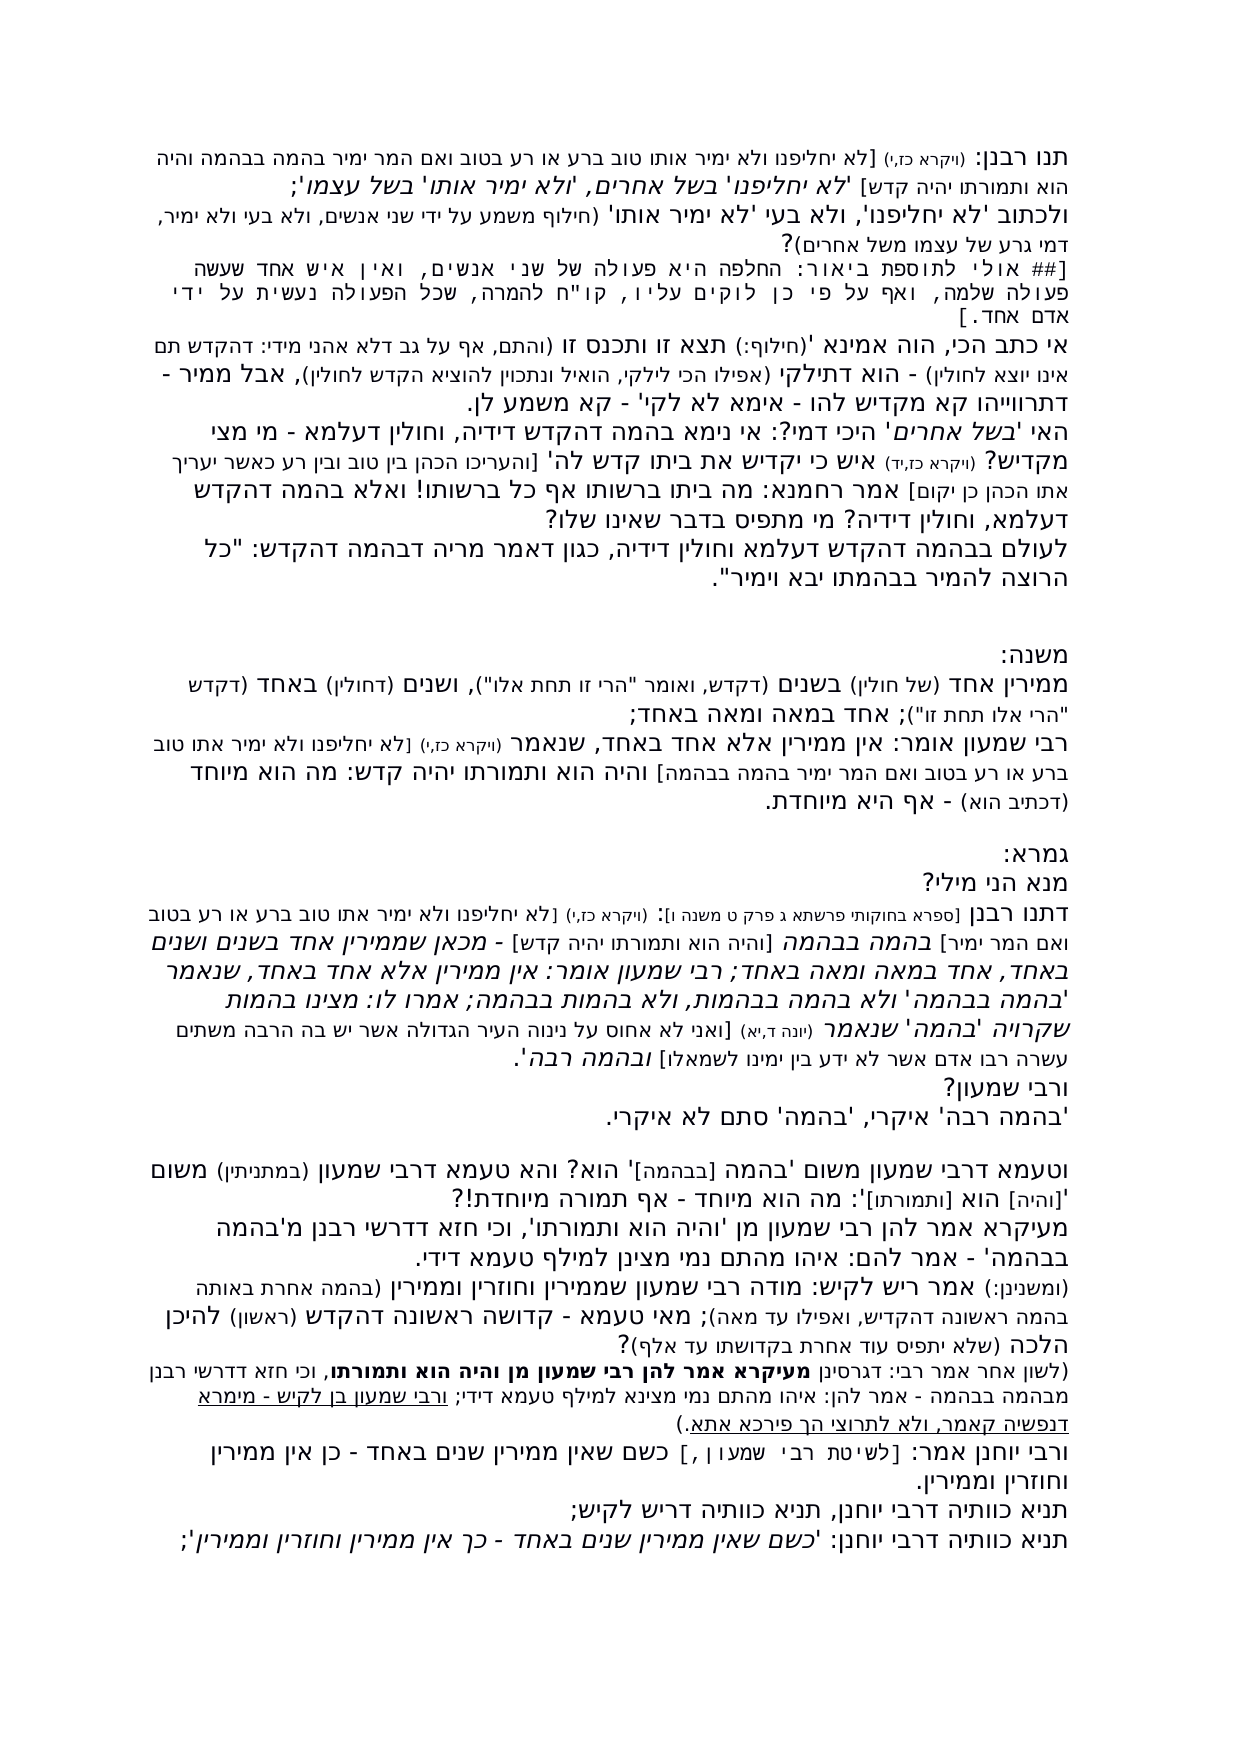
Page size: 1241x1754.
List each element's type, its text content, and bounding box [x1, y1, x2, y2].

text גמרא: [142, 839, 1069, 869]
text דתנו רבנן [ספרא בחוקותי פרשתא ג פרק ט משנה ו]: (ויקרא כז,י) [לא יחליפנו ולא ימיר אתו טוב ברע או רע בטוב ואם המר ימיר] בהמה בבהמה [והיה הוא ותמורתו יהיה קדש] - מכאן שממירין אחד בשנים ושנים באחד, אחד במאה ומאה באחד; רבי שמעון אומר: אין ממירין אלא אחד באחד, שנאמר 'בהמה בבהמה' ולא בהמה בבהמות, ולא בהמות בבהמה; אמרו לו: מצינו בהמות שקרויה 'בהמה' שנאמר (יונה ד,יא) [ואני לא אחוס על נינוה העיר הגדולה אשר יש בה הרבה משתים עשרה רבו אדם אשר לא ידע בין ימינו לשמאלו] ובהמה רבה'. [142, 898, 1069, 1073]
text לעולם בבהמה דהקדש דעלמא וחולין דידיה, כגון דאמר מריה דבהמה דהקדש: "כל הרוצה להמיר בבהמתו יבא וימיר". [142, 534, 1069, 592]
text האי 'בשל אחרים' היכי דמי?: אי נימא בהמה דהקדש דידיה, וחולין דעלמא - מי מצי מקדיש? (ויקרא כז,יד) איש כי יקדיש את ביתו קדש לה' [והעריכו הכהן בין טוב ובין רע כאשר יעריך אתו הכהן כן יקום] אמר רחמנא: מה ביתו ברשותו אף כל ברשותו! ואלא בהמה דהקדש דעלמא, וחולין דידיה? מי מתפיס בדבר שאינו שלו? [142, 417, 1069, 534]
text תניא כוותיה דרבי יוחנן, תניא כוותיה דריש לקיש; [142, 1496, 1069, 1525]
text [## אולי לתוספת ביאור: החלפה היא פעולה של שני אנשים, ואין איש אחד שעשה פעולה שלמה, ואף על פי כן לוקים עליו, קו"ח להמרה, שכל הפעולה נעשית על ידי אדם אחד.] [142, 259, 1069, 330]
text מעיקרא אמר להן רבי שמעון מן 'והיה הוא ותמורתו', וכי חזא דדרשי רבנן מ'בהמה בבהמה' - אמר להם: איהו מהתם נמי מצינן למילף טעמא דידי. [142, 1213, 1069, 1272]
text (לשון אחר אמר רבי: דגרסינן מעיקרא אמר להן רבי שמעון מן והיה הוא ותמורתו, וכי חזא דדרשי רבנן מבהמה בבהמה - אמר להן: איהו מהתם נמי מצינא למילף טעמא דידי; ורבי שמעון בן לקיש - מימרא דנפשיה קאמר, ולא לתרוצי הך פירכא אתא.) [142, 1359, 1069, 1437]
text משנה: [142, 640, 1069, 669]
text 'בהמה רבה' איקרי, 'בהמה' סתם לא איקרי. [142, 1102, 1069, 1131]
text ממירין אחד (של חולין) בשנים (דקדש, ואומר "הרי זו תחת אלו"), ושנים (דחולין) באחד (דקדש "הרי אלו תחת זו"); אחד במאה ומאה באחד; [142, 669, 1069, 728]
text (ומשנינן:) אמר ריש לקיש: מודה רבי שמעון שממירין וחוזרין וממירין (בהמה אחרת באותה בהמה ראשונה דהקדיש, ואפילו עד מאה); מאי טעמא - קדושה ראשונה דהקדש (ראשון) להיכן הלכה (שלא יתפיס עוד אחרת בקדושתו עד אלף)? [142, 1272, 1069, 1359]
text תניא כוותיה דרבי יוחנן: 'כשם שאין ממירין שנים באחד - כך אין ממירין וחוזרין וממירין'; [142, 1525, 1069, 1554]
text וטעמא דרבי שמעון משום 'בהמה [בבהמה]' הוא? והא טעמא דרבי שמעון (במתניתין) משום '[והיה] הוא [ותמורתו]': מה הוא מיוחד - אף תמורה מיוחדת!? [142, 1155, 1069, 1213]
text רבי שמעון אומר: אין ממירין אלא אחד באחד, שנאמר (ויקרא כז,י) [לא יחליפנו ולא ימיר אתו טוב ברע או רע בטוב ואם המר ימיר בהמה בבהמה] והיה הוא ותמורתו יהיה קדש: מה הוא מיוחד (דכתיב הוא) - אף היא מיוחדת. [142, 728, 1069, 815]
text ורבי יוחנן אמר: [לשיטת רבי שמעון,] כשם שאין ממירין שנים באחד - כן אין ממירין וחוזרין וממירין. [142, 1437, 1069, 1496]
text אי כתב הכי, הוה אמינא '(חילוף:) תצא זו ותכנס זו (והתם, אף על גב דלא אהני מידי: דהקדש תם אינו יוצא לחולין) - הוא דתילקי (אפילו הכי לילקי, הואיל ונתכוין להוציא הקדש לחולין), אבל ממיר - דתרווייהו קא מקדיש להו - אימא לא לקי' - קא משמע לן. [142, 330, 1069, 417]
text ולכתוב 'לא יחליפנו', ולא בעי 'לא ימיר אותו' (חילוף משמע על ידי שני אנשים, ולא בעי ולא ימיר, דמי גרע של עצמו משל אחרים)? [142, 201, 1069, 259]
text מנא הני מילי? [142, 869, 1069, 898]
text ורבי שמעון? [142, 1073, 1069, 1102]
text תנו רבנן: (ויקרא כז,י) [לא יחליפנו ולא ימיר אותו טוב ברע או רע בטוב ואם המר ימיר בהמה בבהמה והיה הוא ותמורתו יהיה קדש] 'לא יחליפנו' בשל אחרים, 'ולא ימיר אותו' בשל עצמו'; [142, 142, 1069, 201]
